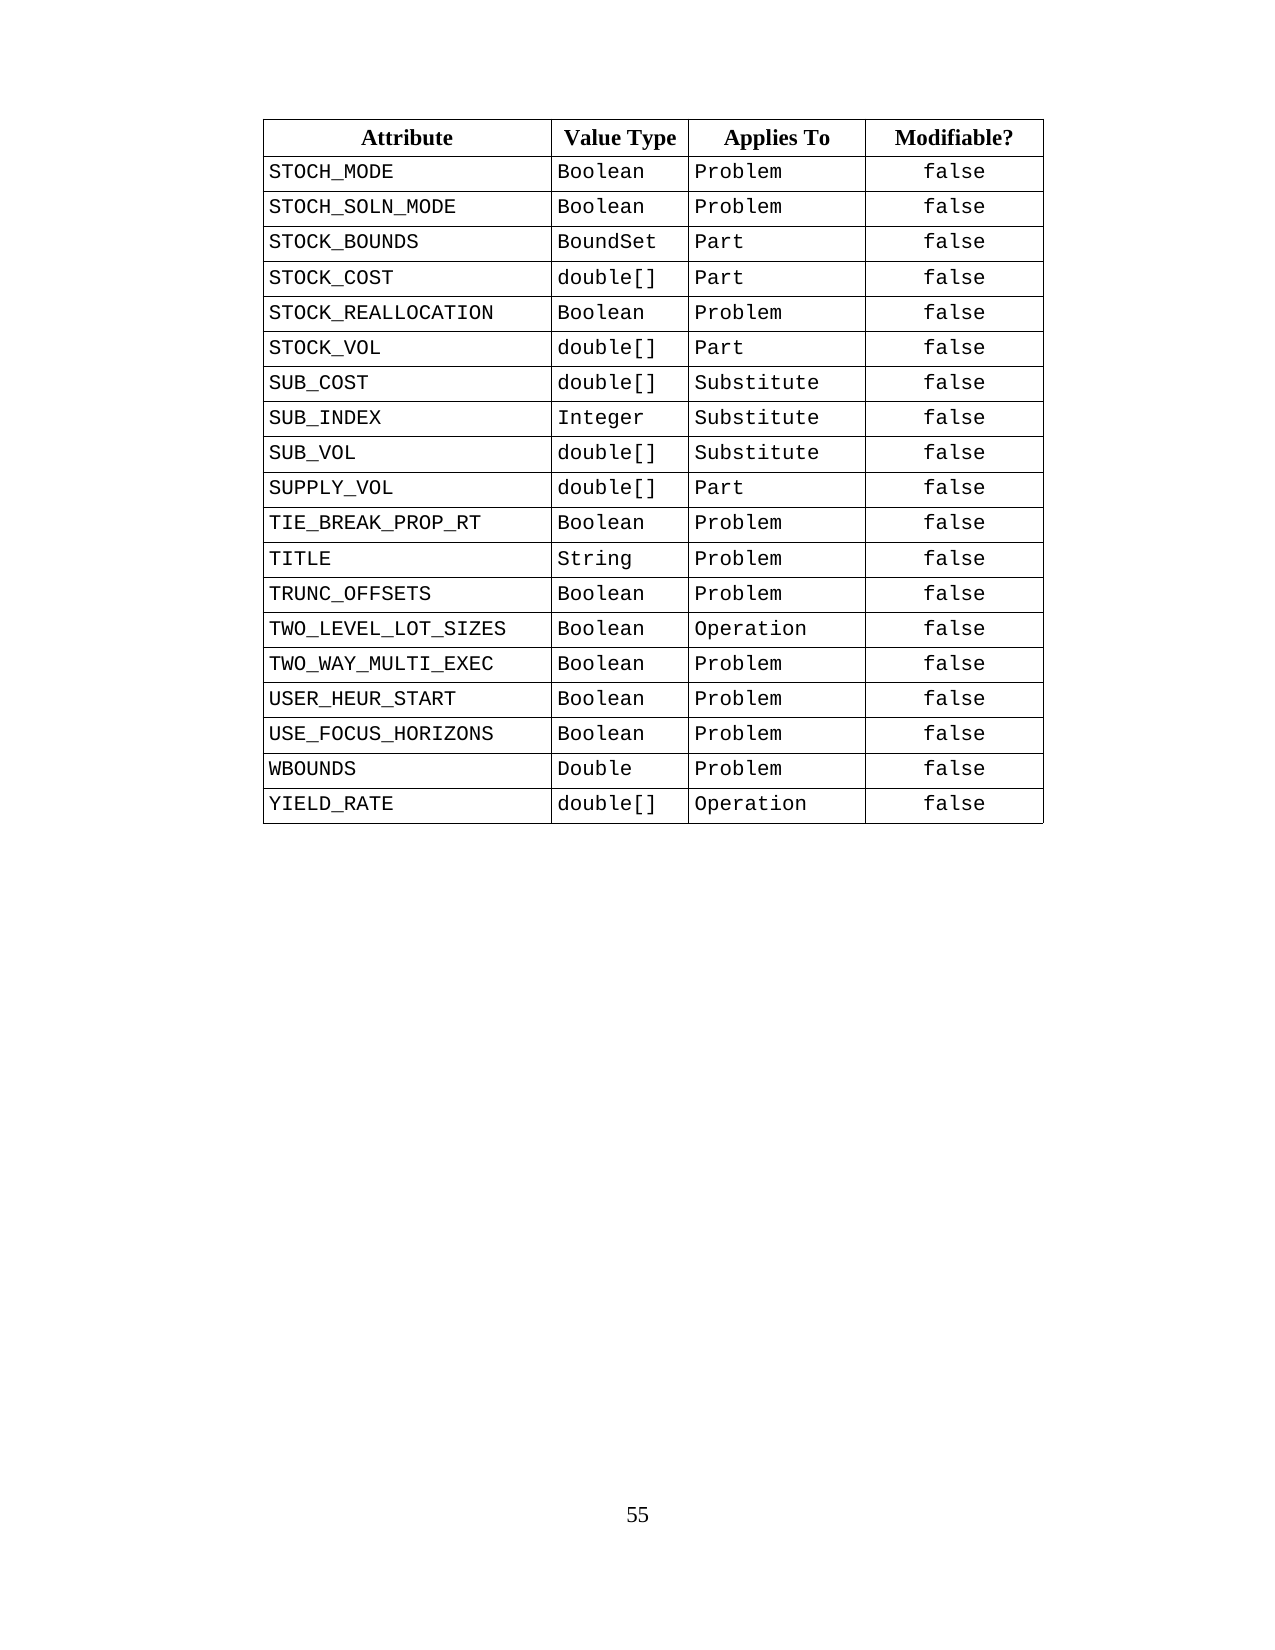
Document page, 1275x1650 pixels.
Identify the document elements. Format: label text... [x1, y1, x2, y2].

table_cell FALSE [866, 192, 1043, 226]
table_cell Problem [689, 648, 865, 682]
table_cell TRUE [866, 613, 1043, 647]
table_cell TRUE [866, 157, 1043, 191]
table_cell TRUE [866, 578, 1043, 612]
table_cell TRUE [866, 683, 1043, 717]
table_cell STOCH_MODE [264, 157, 551, 191]
table_cell YIELD_RATE [264, 789, 551, 823]
table_cell String [552, 543, 688, 577]
table_cell TWO_LEVEL_LOT_SIZES [264, 613, 551, 647]
table_cell SUB_VOL [264, 437, 551, 472]
table_cell Boolean [552, 613, 688, 647]
table_cell TRUE [866, 648, 1043, 682]
table_cell TRUE [866, 543, 1043, 577]
table_cell Problem [689, 543, 865, 577]
table_cell Problem [689, 754, 865, 787]
table_cell USER_HEUR_START [264, 683, 551, 717]
table_cell STOCH_SOLN_MODE [264, 192, 551, 226]
table_cell Boolean [552, 508, 688, 542]
table_cell Operation [689, 789, 865, 823]
table_cell STOCK_COST [264, 262, 551, 296]
table_cell double[] [552, 367, 688, 401]
table_cell Substitute [689, 367, 865, 401]
table_cell Part [689, 227, 865, 261]
table_cell SUB_COST [264, 367, 551, 401]
table_cell Part [689, 473, 865, 507]
table_cell TRUE [866, 473, 1043, 507]
table_cell Operation [689, 613, 865, 647]
table_cell double[] [552, 262, 688, 296]
table_cell TRUE [866, 367, 1043, 401]
table_cell TRUE [866, 789, 1043, 823]
table_cell double[] [552, 789, 688, 823]
table_header Value Type [552, 120, 688, 156]
table_header Modifiable? [866, 120, 1043, 156]
table_cell double[] [552, 437, 688, 472]
table_cell Boolean [552, 578, 688, 612]
table_cell SUB_INDEX [264, 402, 551, 436]
table_cell double[] [552, 473, 688, 507]
table_cell Integer [552, 402, 688, 436]
table_cell TRUE [866, 297, 1043, 331]
table_cell Boolean [552, 192, 688, 226]
table_cell Boolean [552, 297, 688, 331]
table_cell Boolean [552, 648, 688, 682]
table_cell Part [689, 262, 865, 296]
table_cell Substitute [689, 437, 865, 472]
table_cell Problem [689, 508, 865, 542]
table_cell Problem [689, 192, 865, 226]
table_cell Part [689, 332, 865, 366]
table_cell TWO_WAY_MULTI_EXEC [264, 648, 551, 682]
table_cell USE_FOCUS_HORIZONS [264, 718, 551, 752]
table_cell Substitute [689, 402, 865, 436]
table_cell TITLE [264, 543, 551, 577]
table_cell WBOUNDS [264, 754, 551, 787]
table_cell FALSE [866, 402, 1043, 436]
table_cell TRUE [866, 508, 1043, 542]
table_cell Problem [689, 297, 865, 331]
table_cell STOCK_REALLOCATION [264, 297, 551, 331]
table_cell Boolean [552, 683, 688, 717]
table_cell Problem [689, 578, 865, 612]
table_cell TRUE [866, 437, 1043, 472]
table_cell double[] [552, 332, 688, 366]
table_cell STOCK_BOUNDS [264, 227, 551, 261]
table_cell Double [552, 754, 688, 787]
table_cell SUPPLY_VOL [264, 473, 551, 507]
table_cell FALSE [866, 332, 1043, 366]
table_header Applies To [689, 120, 865, 156]
table_cell FALSE [866, 718, 1043, 752]
table_cell TRUE [866, 227, 1043, 261]
table_cell TIE_BREAK_PROP_RT [264, 508, 551, 542]
table_cell TRUE [866, 262, 1043, 296]
table_cell Problem [689, 683, 865, 717]
table_cell Problem [689, 718, 865, 752]
table_cell Boolean [552, 157, 688, 191]
table_header Attribute [264, 120, 551, 156]
table_cell BoundSet [552, 227, 688, 261]
table_cell TRUNC_OFFSETS [264, 578, 551, 612]
table_cell STOCK_VOL [264, 332, 551, 366]
table_cell Boolean [552, 718, 688, 752]
table_cell Problem [689, 157, 865, 191]
table_cell TRUE [866, 754, 1043, 787]
